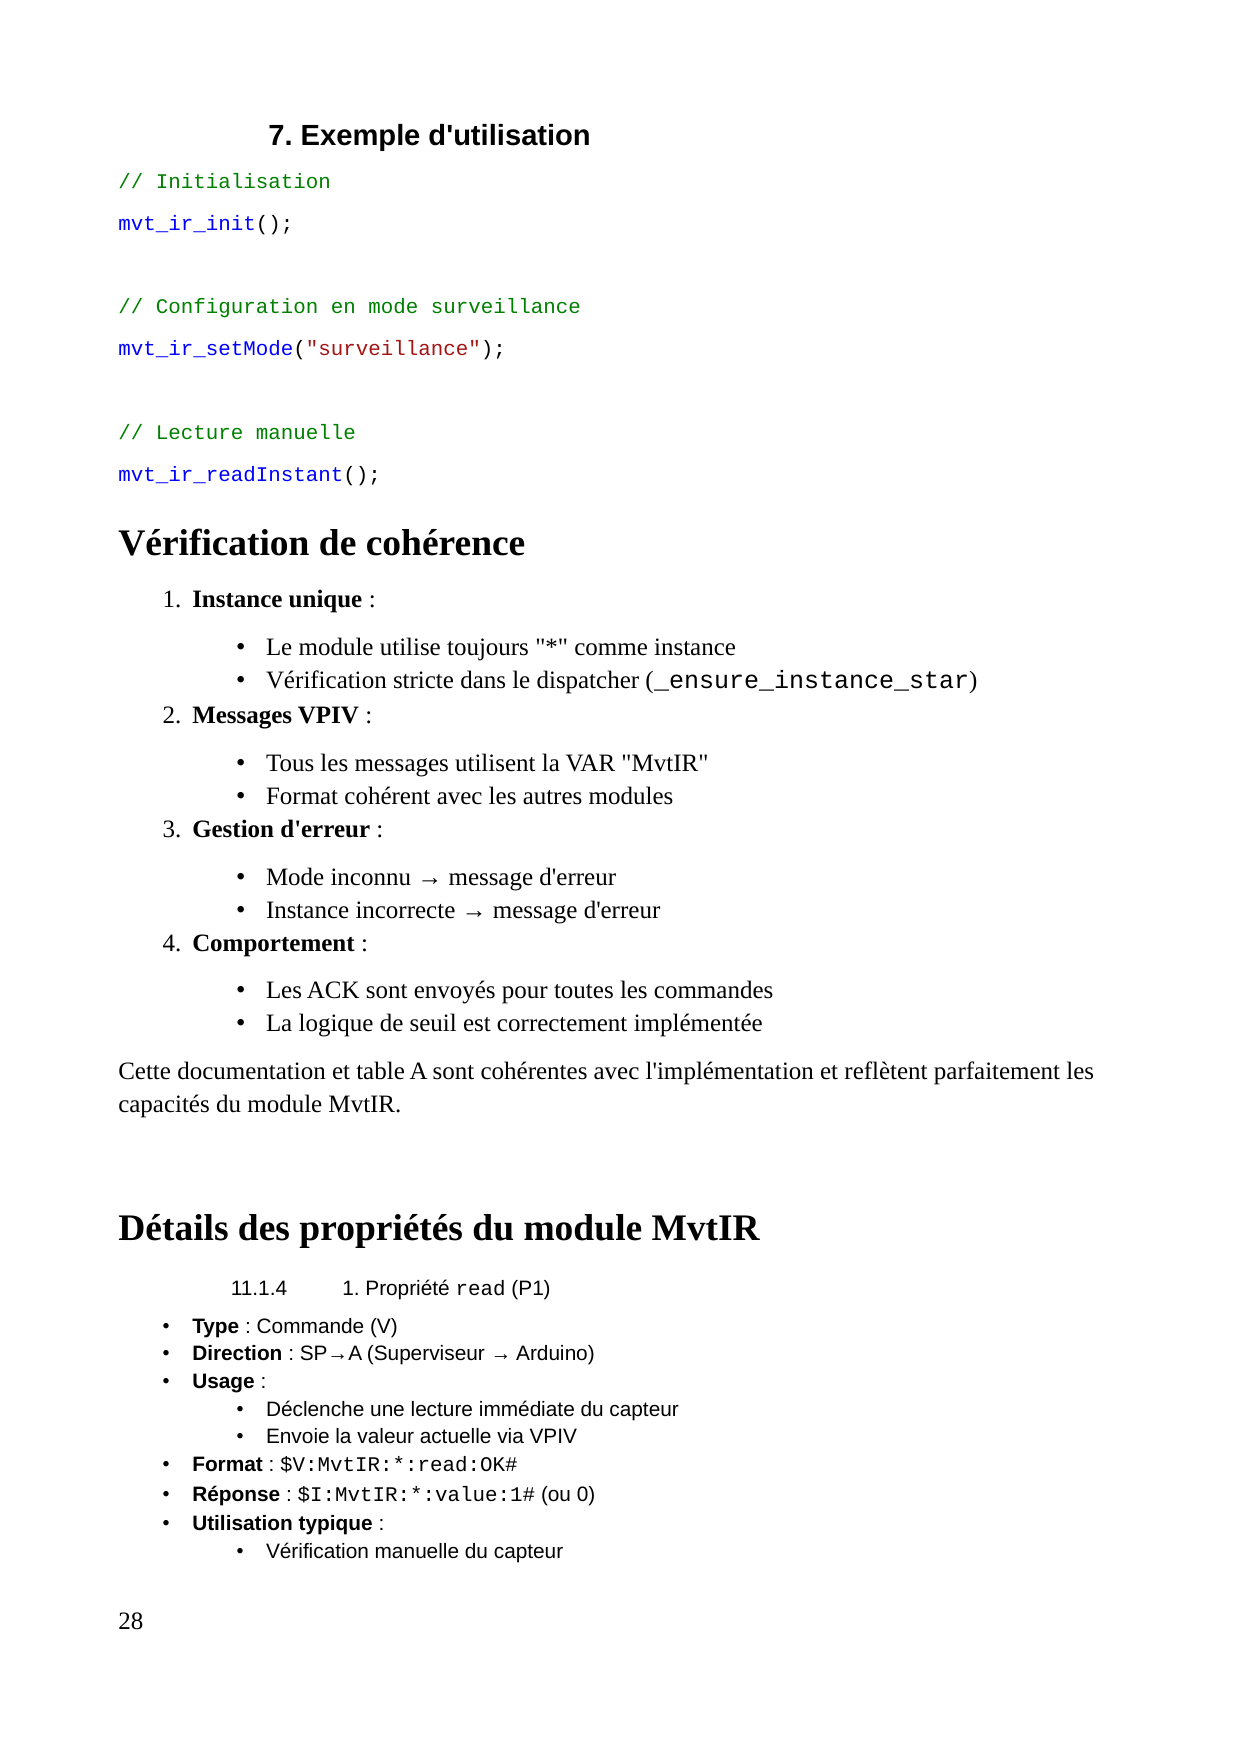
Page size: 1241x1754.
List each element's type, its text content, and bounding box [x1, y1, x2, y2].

list Type : Commande (V) [162, 1314, 1122, 1338]
text // Initialisation [118, 171, 1122, 195]
list Direction : SP→A (Superviseur → Arduino) [162, 1341, 1122, 1365]
list Comportement : [162, 928, 1122, 957]
subtitle Vérification de cohérence [118, 520, 1122, 563]
list Réponse : $I:MvtIR:*:value:1# (ou 0) [162, 1481, 1122, 1507]
list Tous les messages utilisent la VAR "MvtIR" [236, 748, 1122, 777]
list Format cohérent avec les autres modules [236, 781, 1122, 810]
list Instance unique : [162, 584, 1122, 613]
subtitle 1. Propriété read (P1) [231, 1275, 1122, 1301]
text mvt_ir_setMode("surveillance"); [118, 338, 1122, 362]
list Le module utilise toujours "*" comme instance [236, 632, 1122, 661]
list Format : $V:MvtIR:*:read:OK# [162, 1452, 1122, 1477]
list Usage : [162, 1369, 1122, 1393]
text mvt_ir_init(); [118, 213, 1122, 237]
list Gestion d'erreur : [162, 814, 1122, 843]
text // Configuration en mode surveillance [118, 297, 1122, 320]
text Cette documentation et table A sont cohérentes avec l'implémentation et reflètent parfaitement les capacités du module MvtIR. [118, 1056, 1122, 1118]
list Mode inconnu → message d'erreur [236, 862, 1122, 891]
list Envoie la valeur actuelle via VPIV [236, 1424, 1122, 1448]
subtitle 7. Exemple d'utilisation [231, 118, 1122, 152]
text // Lecture manuelle [118, 422, 1122, 446]
list Messages VPIV : [162, 701, 1122, 729]
list Vérification stricte dans le dispatcher (_ensure_instance_star) [236, 665, 1122, 696]
list Utilisation typique : [162, 1511, 1122, 1535]
list Vérification manuelle du capteur [236, 1539, 1122, 1563]
subtitle Détails des propriétés du module MvtIR [118, 1205, 1122, 1248]
list La logique de seuil est correctement implémentée [236, 1008, 1122, 1037]
list Instance incorrecte → message d'erreur [236, 895, 1122, 923]
text mvt_ir_readInstant(); [118, 464, 1122, 487]
list Les ACK sont envoyés pour toutes les commandes [236, 975, 1122, 1004]
list Déclenche une lecture immédiate du capteur [236, 1396, 1122, 1421]
